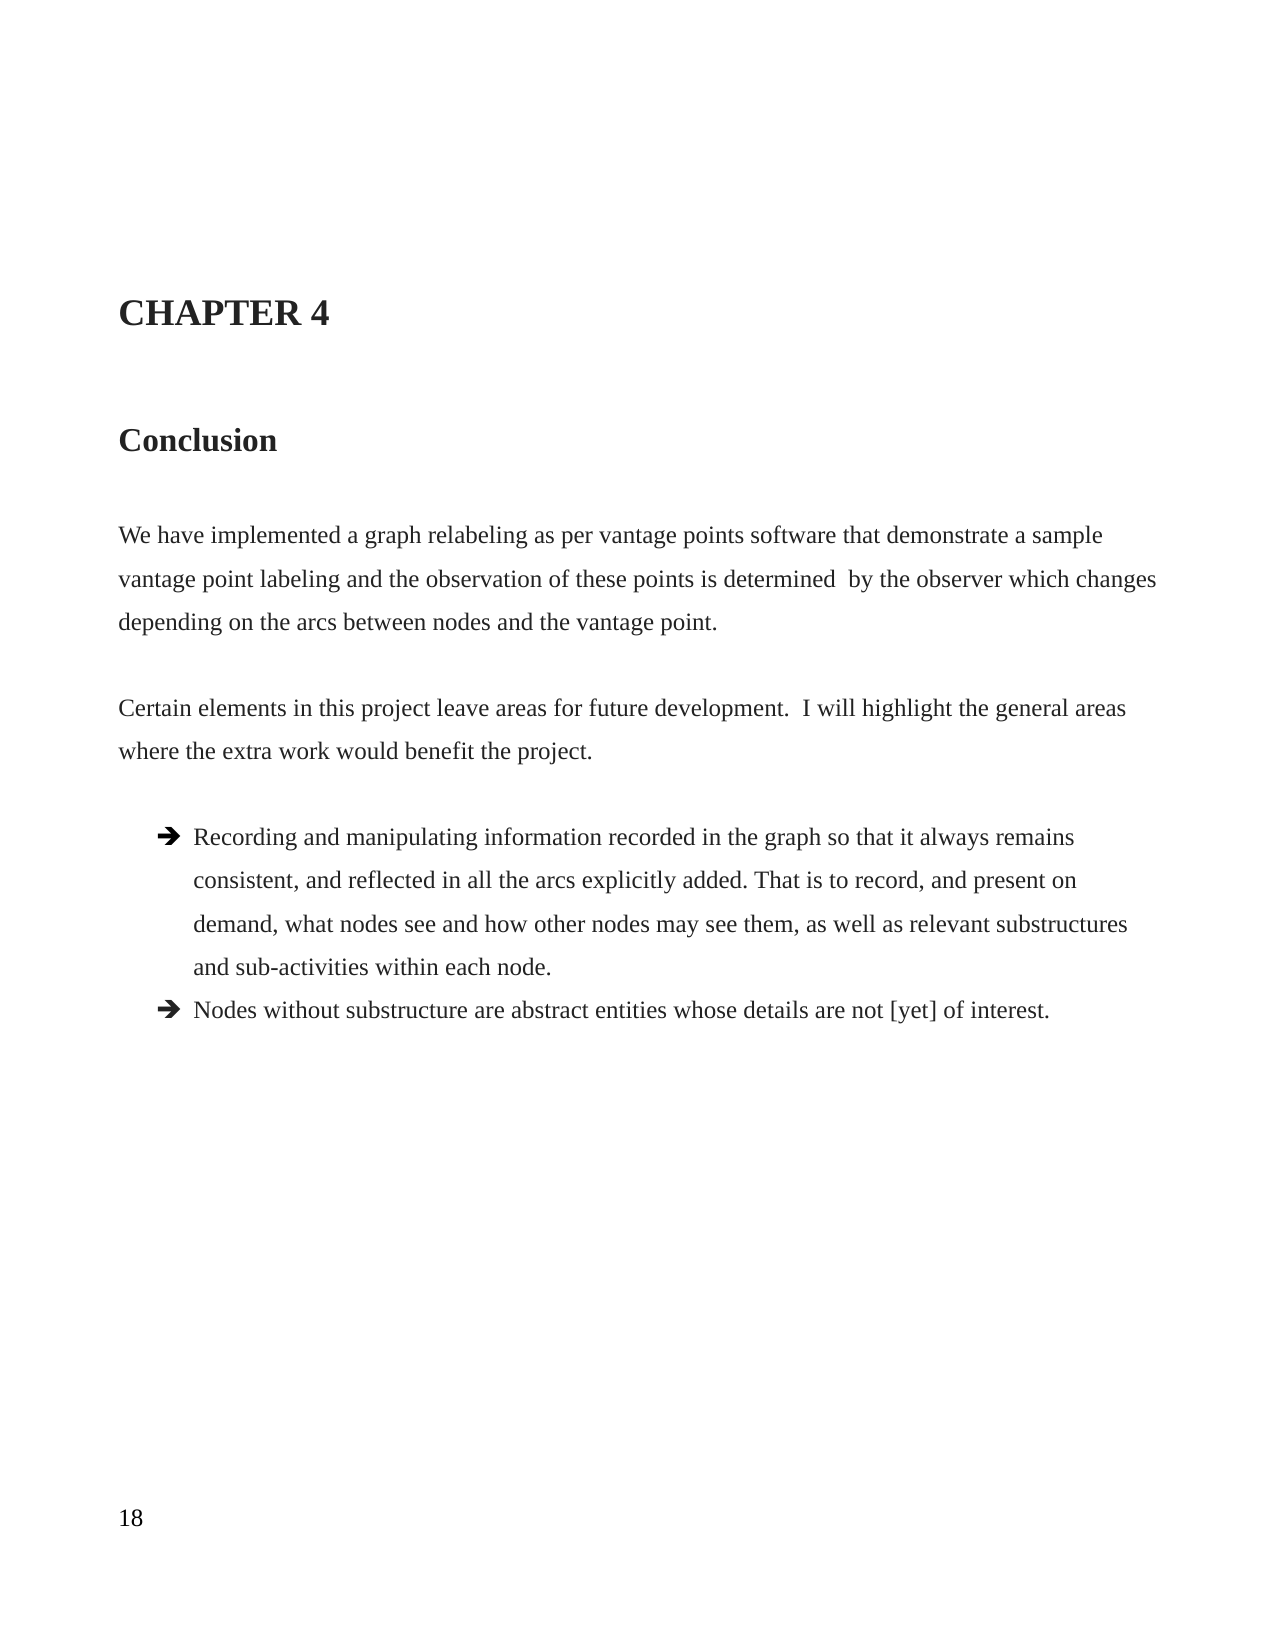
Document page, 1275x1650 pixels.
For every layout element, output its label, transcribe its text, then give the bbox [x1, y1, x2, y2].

text Conclusion [118, 420, 1157, 458]
list Nodes without substructure are abstract entities whose details are not [yet] of interest. [156, 995, 1157, 1024]
text CHAPTER 4 [118, 291, 1157, 334]
text We have implemented a graph relabeling as per vantage points software that demonstrate a sample vantage point labeling and the observation of these points is determined by the observer which changes depending on the arcs between nodes and the vantage point. [118, 521, 1157, 636]
list Recording and manipulating information recorded in the graph so that it always remains consistent, and reflected in all the arcs explicitly added. That is to record, and present on demand, what nodes see and how other nodes may see them, as well as relevant substructures and sub-activities within each node. [156, 822, 1157, 981]
text Certain elements in this project leave areas for future development. I will highlight the general areas where the extra work would benefit the project. [118, 693, 1157, 765]
